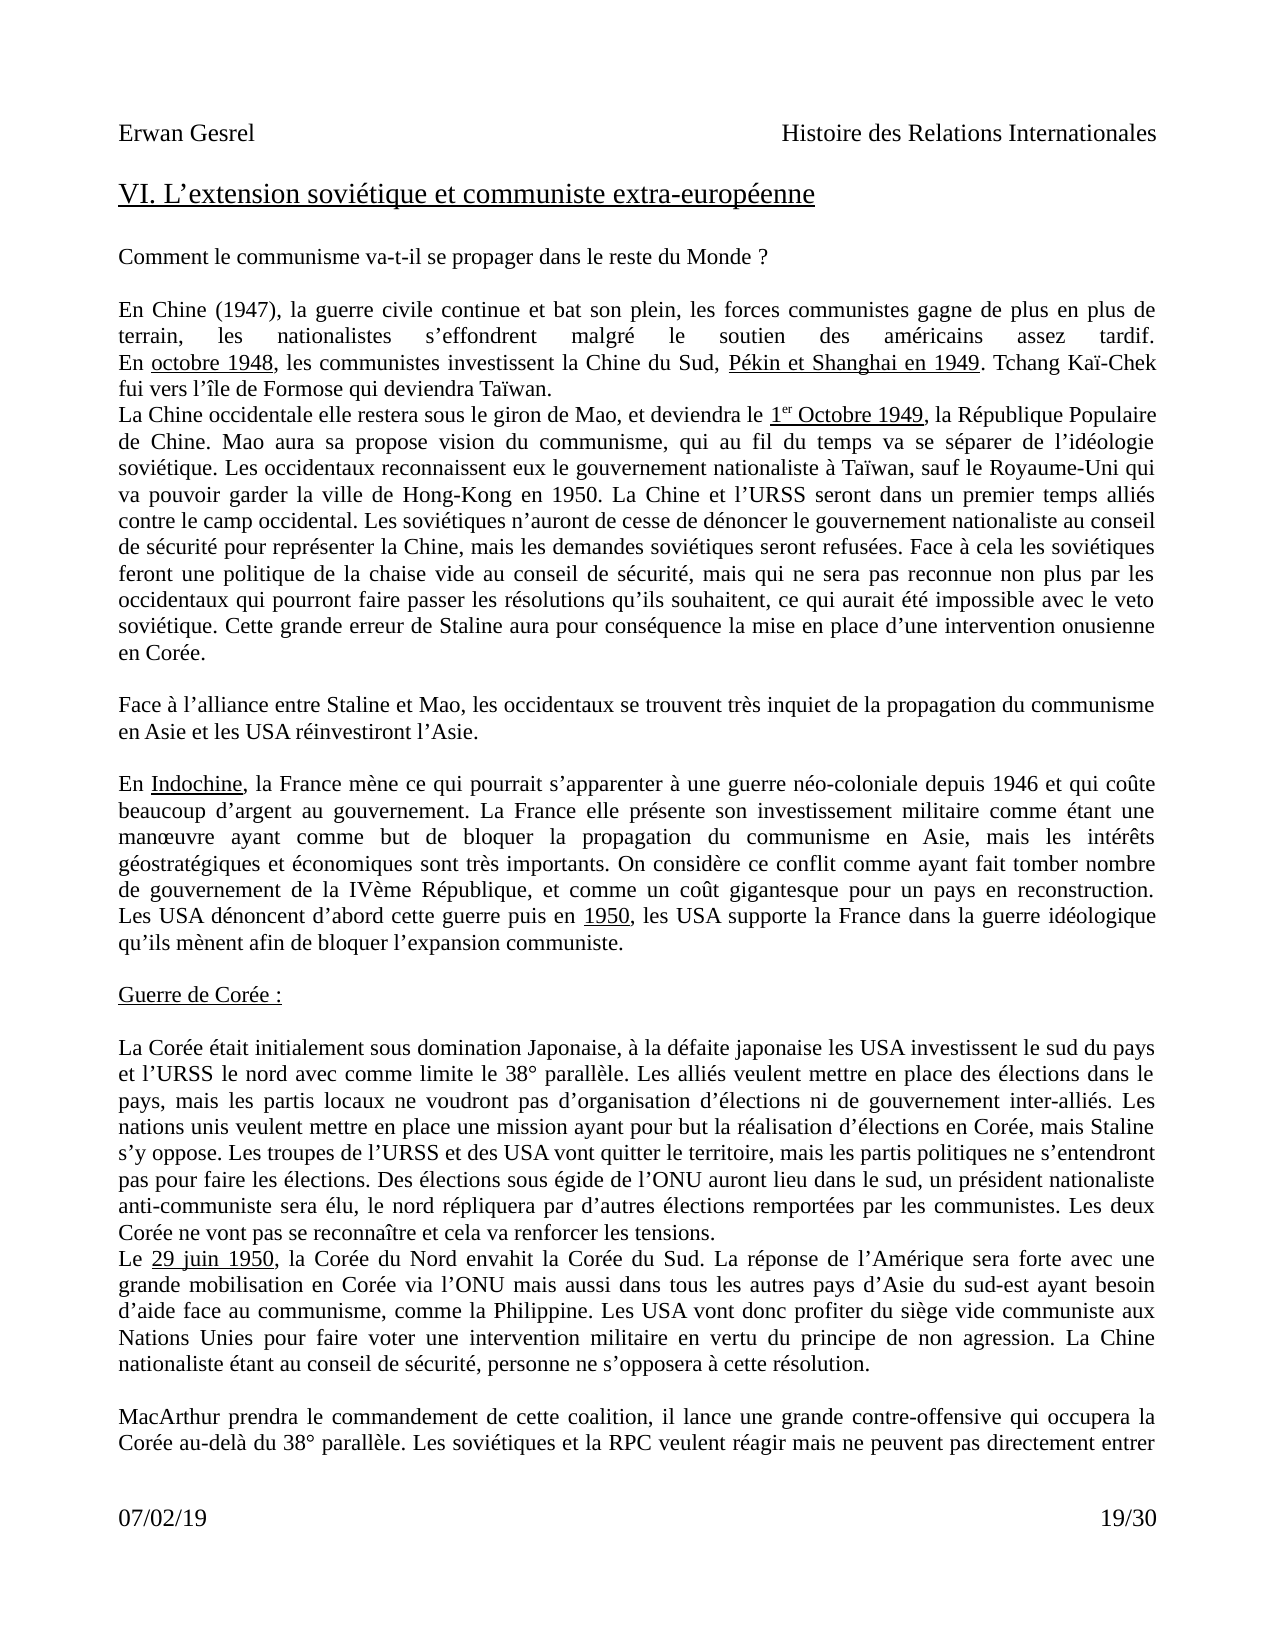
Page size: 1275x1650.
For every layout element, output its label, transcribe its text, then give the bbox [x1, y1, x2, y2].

text En Indochine, la France mène ce qui pourrait s’apparenter à une guerre néo-coloniale depuis 1946 et qui coûte beaucoup d’argent au gouvernement. La France elle présente son investissement militaire comme étant une manœuvre ayant comme but de bloquer la propagation du communisme en Asie, mais les intérêts géostratégiques et économiques sont très importants. On considère ce conflit comme ayant fait tomber nombre de gouvernement de la IVème République, et comme un coût gigantesque pour un pays en reconstruction. Les USA dénoncent d’abord cette guerre puis en 1950, les USA supporte la France dans la guerre idéologique qu’ils mènent afin de bloquer l’expansion communiste. [118, 771, 1157, 955]
text Guerre de Corée : [118, 981, 1157, 1008]
text VI. L’extension soviétique et communiste extra-européenne [118, 176, 1157, 210]
text La Chine occidentale elle restera sous le giron de Mao, et deviendra le 1er Octobre 1949, la République Populaire de Chine. Mao aura sa propose vision du communisme, qui au fil du temps va se séparer de l’idéologie soviétique. Les occidentaux reconnaissent eux le gouvernement nationaliste à Taïwan, sauf le Royaume-Uni qui va pouvoir garder la ville de Hong-Kong en 1950. La Chine et l’URSS seront dans un premier temps alliés contre le camp occidental. Les soviétiques n’auront de cesse de dénoncer le gouvernement nationaliste au conseil de sécurité pour représenter la Chine, mais les demandes soviétiques seront refusées. Face à cela les soviétiques feront une politique de la chaise vide au conseil de sécurité, mais qui ne sera pas reconnue non plus par les occidentaux qui pourront faire passer les résolutions qu’ils souhaitent, ce qui aurait été impossible avec le veto soviétique. Cette grande erreur de Staline aura pour conséquence la mise en place d’une intervention onusienne en Corée. [118, 402, 1157, 665]
text Le 29 juin 1950, la Corée du Nord envahit la Corée du Sud. La réponse de l’Amérique sera forte avec une grande mobilisation en Corée via l’ONU mais aussi dans tous les autres pays d’Asie du sud-est ayant besoin d’aide face au communisme, comme la Philippine. Les USA vont donc profiter du siège vide communiste aux Nations Unies pour faire voter une intervention militaire en vertu du principe de non agression. La Chine nationaliste étant au conseil de sécurité, personne ne s’opposera à cette résolution. [118, 1245, 1157, 1377]
text Face à l’alliance entre Staline et Mao, les occidentaux se trouvent très inquiet de la propagation du communisme en Asie et les USA réinvestiront l’Asie. [118, 691, 1157, 744]
text En Chine (1947), la guerre civile continue et bat son plein, les forces communistes gagne de plus en plus de terrain, les nationalistes s’effondrent malgré le soutien des américains assez tardif. En octobre 1948, les communistes investissent la Chine du Sud, Pékin et Shanghai en 1949. Tchang Kaï-Chek fui vers l’île de Formose qui deviendra Taïwan. [118, 296, 1157, 402]
text La Corée était initialement sous domination Japonaise, à la défaite japonaise les USA investissent le sud du pays et l’URSS le nord avec comme limite le 38° parallèle. Les alliés veulent mettre en place des élections dans le pays, mais les partis locaux ne voudront pas d’organisation d’élections ni de gouvernement inter-alliés. Les nations unis veulent mettre en place une mission ayant pour but la réalisation d’élections en Corée, mais Staline s’y oppose. Les troupes de l’URSS et des USA vont quitter le territoire, mais les partis politiques ne s’entendront pas pour faire les élections. Des élections sous égide de l’ONU auront lieu dans le sud, un président nationaliste anti-communiste sera élu, le nord répliquera par d’autres élections remportées par les communistes. Les deux Corée ne vont pas se reconnaître et cela va renforcer les tensions. [118, 1034, 1157, 1245]
text MacArthur prendra le commandement de cette coalition, il lance une grande contre-offensive qui occupera la Corée au-delà du 38° parallèle. Les soviétiques et la RPC veulent réagir mais ne peuvent pas directement entrer [118, 1403, 1157, 1456]
text Comment le communisme va-t-il se propager dans le reste du Monde ? [118, 243, 1157, 270]
